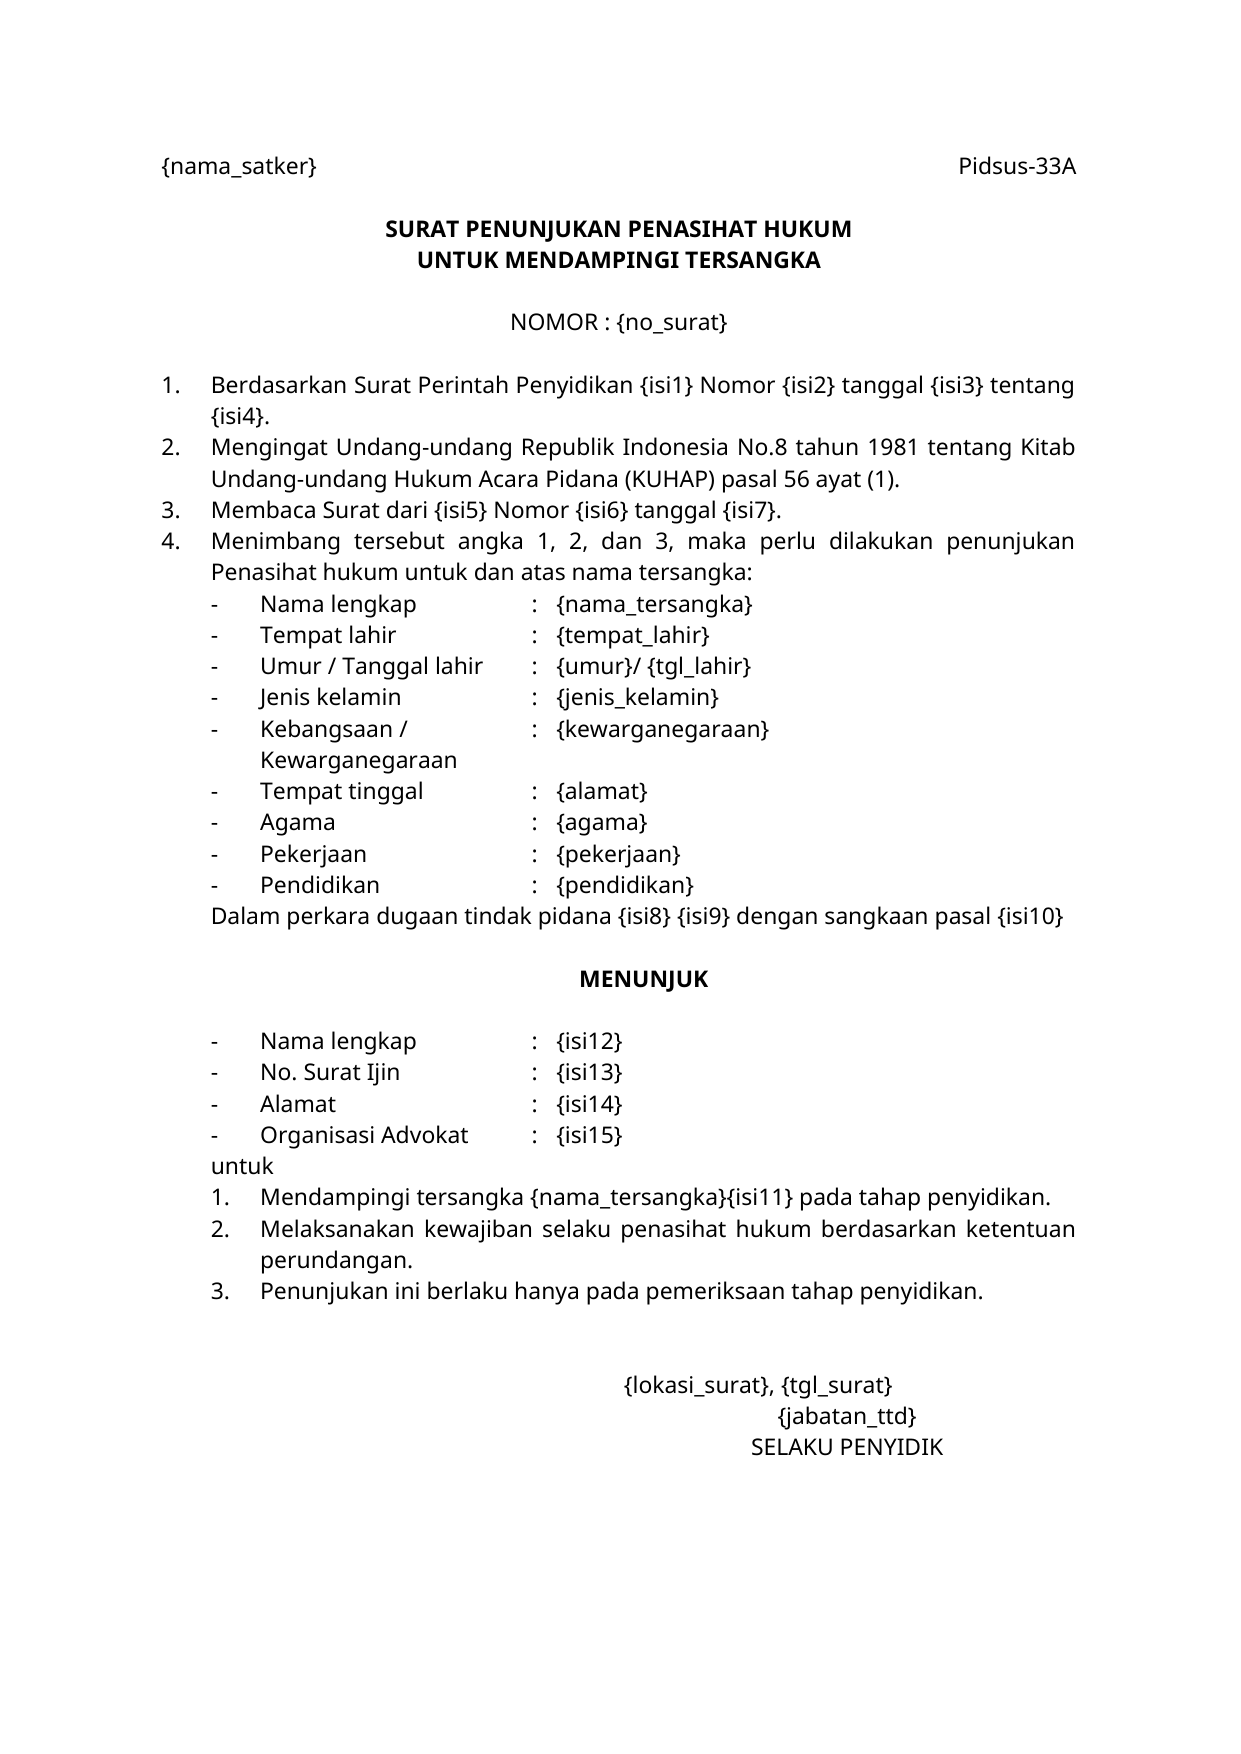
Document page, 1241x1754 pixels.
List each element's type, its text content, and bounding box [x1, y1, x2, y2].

table_cell MENUNJUK [199, 963, 1087, 994]
table_cell : [520, 1056, 545, 1087]
table_cell : [520, 588, 545, 619]
table_cell - [199, 869, 249, 900]
table_cell - [199, 619, 249, 650]
table_cell : [520, 838, 545, 869]
table_cell {agama} [545, 806, 1087, 837]
table_cell {jabatan_ttd} [613, 1400, 1081, 1431]
table_cell Mengingat Undang-undang Republik Indonesia No.8 tahun 1981 tentang Kitab Undang-undang Hukum Acara Pidana (KUHAP) pasal 56 ayat (1). [199, 431, 1087, 494]
table_cell [150, 931, 199, 962]
table_cell [150, 775, 199, 806]
table_cell Pekerjaan [249, 838, 520, 869]
table_cell 4. [150, 525, 199, 587]
table_cell {pendidikan} [545, 869, 1087, 900]
table_cell {jenis_kelamin} [545, 681, 1087, 712]
table_cell {isi14} [545, 1088, 1087, 1119]
table_cell Umur / Tanggal lahir [249, 650, 520, 681]
table_cell : [520, 619, 545, 650]
table_cell [613, 1463, 1081, 1587]
table_cell - [199, 1119, 249, 1150]
table_cell : [520, 713, 545, 775]
table_cell {isi12} [545, 1025, 1087, 1056]
table_cell : [520, 681, 545, 712]
table_cell {alamat} [545, 775, 1087, 806]
table_cell Kebangsaan / Kewarganegaraan [249, 713, 520, 775]
table_cell {nama_tersangka} [545, 588, 1087, 619]
table_cell [150, 650, 199, 681]
table_cell [150, 963, 199, 994]
table_cell : [520, 1088, 545, 1119]
table_cell [150, 1056, 199, 1087]
table_cell {tempat_lahir} [545, 619, 1087, 650]
table_cell - [199, 806, 249, 837]
table_cell Berdasarkan Surat Perintah Penyidikan {isi1} Nomor {isi2} tanggal {isi3} tentang {isi4}. [199, 369, 1087, 431]
table_cell 3. [150, 494, 199, 525]
table_cell Nama lengkap [249, 1025, 520, 1056]
table_cell - [199, 681, 249, 712]
table_cell : [520, 1025, 545, 1056]
table_cell Dalam perkara dugaan tindak pidana {isi8} {isi9} dengan sangkaan pasal {isi10} [199, 900, 1087, 931]
table_cell - [199, 775, 249, 806]
table_cell Pendidikan [249, 869, 520, 900]
table_cell Membaca Surat dari {isi5} Nomor {isi6} tanggal {isi7}. [199, 494, 1087, 525]
table_cell [150, 681, 199, 712]
table_cell [150, 1275, 199, 1306]
table_cell [150, 900, 199, 931]
table_cell : [520, 650, 545, 681]
table_cell untuk [199, 1150, 1087, 1181]
table_header {lokasi_surat}, {tgl_surat} [613, 1369, 1081, 1400]
table_cell 2. [150, 431, 199, 494]
table_cell - [199, 650, 249, 681]
table_cell - [199, 1088, 249, 1119]
table_cell [150, 1150, 199, 1181]
table_cell [199, 994, 1087, 1025]
table_cell Tempat lahir [249, 619, 520, 650]
table_cell : [520, 806, 545, 837]
table_cell [150, 1181, 199, 1212]
table_cell Alamat [249, 1088, 520, 1119]
table_cell - [199, 713, 249, 775]
table_cell [150, 1119, 199, 1150]
table_cell SURAT PENUNJUKAN PENASIHAT HUKUM UNTUK MENDAMPINGI TERSANGKA NOMOR : {no_surat} [150, 181, 1087, 369]
table_cell Jenis kelamin [249, 681, 520, 712]
table_cell 3. [199, 1275, 249, 1306]
table_cell Melaksanakan kewajiban selaku penasihat hukum berdasarkan ketentuan perundangan. [249, 1213, 1087, 1275]
table_cell [150, 838, 199, 869]
table_cell {isi13} [545, 1056, 1087, 1087]
table_cell Agama [249, 806, 520, 837]
table_cell [150, 1306, 1087, 1369]
table_cell [150, 619, 199, 650]
table_cell {pekerjaan} [545, 838, 1087, 869]
table_cell 2. [199, 1213, 249, 1275]
table_cell 1. [150, 369, 199, 431]
table_cell [150, 713, 199, 775]
table_cell [150, 1213, 199, 1275]
table_cell SELAKU PENYIDIK [613, 1431, 1081, 1462]
table_cell {umur}/ {tgl_lahir} [545, 650, 1087, 681]
table_cell Tempat tinggal [249, 775, 520, 806]
table_header {nama_satker} [150, 150, 864, 181]
table_cell - [199, 588, 249, 619]
table_cell - [199, 1025, 249, 1056]
table_cell - [199, 1056, 249, 1087]
table_cell : [520, 869, 545, 900]
table_cell {kewarganegaraan} [545, 713, 1087, 775]
table_cell : [520, 1119, 545, 1150]
table_cell [150, 869, 199, 900]
table_cell : [520, 775, 545, 806]
table_cell [150, 1088, 199, 1119]
table_cell [150, 588, 199, 619]
table_cell [150, 1369, 1087, 1587]
table_cell [150, 1025, 199, 1056]
table_cell [150, 994, 199, 1025]
table_cell No. Surat Ijin [249, 1056, 520, 1087]
table_cell [199, 931, 1087, 962]
table_cell Menimbang tersebut angka 1, 2, dan 3, maka perlu dilakukan penunjukan Penasihat hukum untuk dan atas nama tersangka: [199, 525, 1087, 587]
table_cell Nama lengkap [249, 588, 520, 619]
table_cell Organisasi Advokat [249, 1119, 520, 1150]
table_cell [150, 806, 199, 837]
table_cell Mendampingi tersangka {nama_tersangka}{isi11} pada tahap penyidikan. [249, 1181, 1087, 1212]
table_cell Penunjukan ini berlaku hanya pada pemeriksaan tahap penyidikan. [249, 1275, 1087, 1306]
table_cell 1. [199, 1181, 249, 1212]
table_cell - [199, 838, 249, 869]
table_header Pidsus-33A [864, 150, 1087, 181]
table_cell {isi15} [545, 1119, 1087, 1150]
